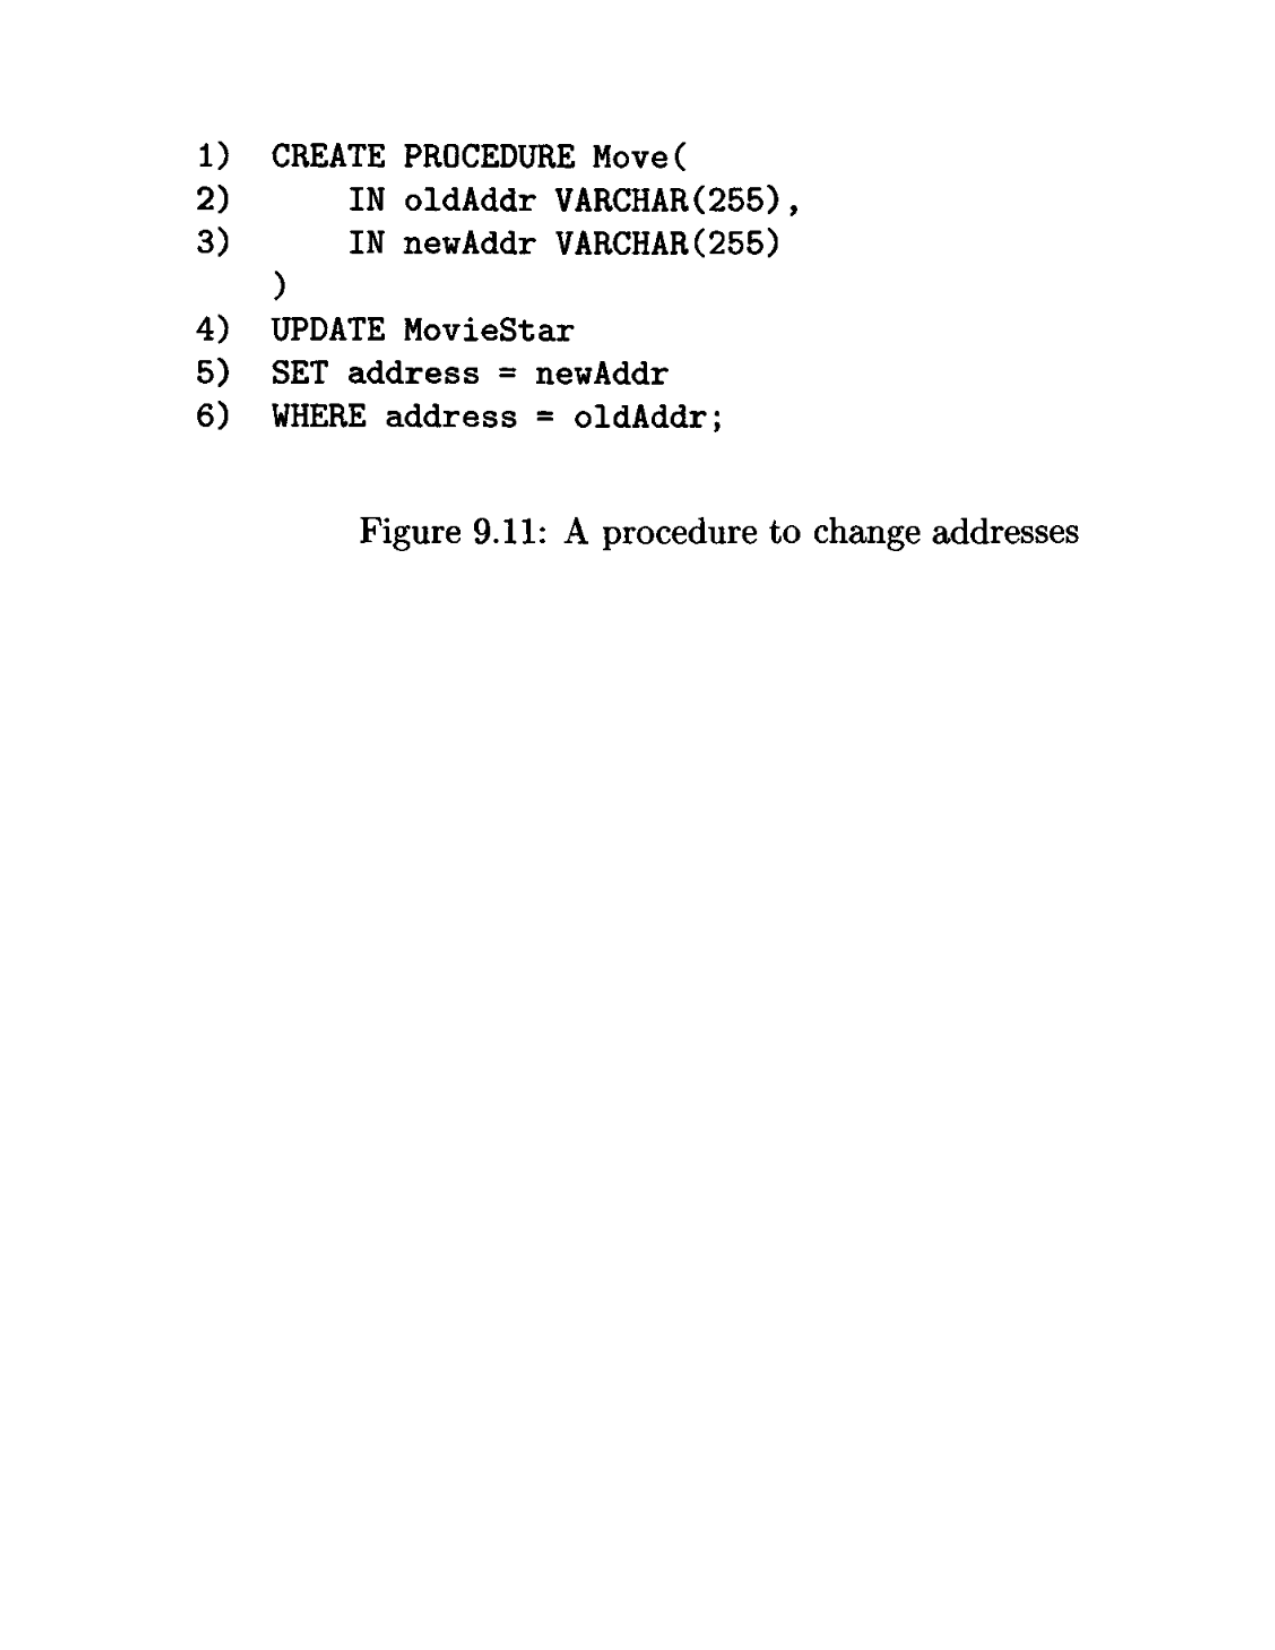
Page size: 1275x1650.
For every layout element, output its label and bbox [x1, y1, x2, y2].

picture [118, 118, 1157, 584]
